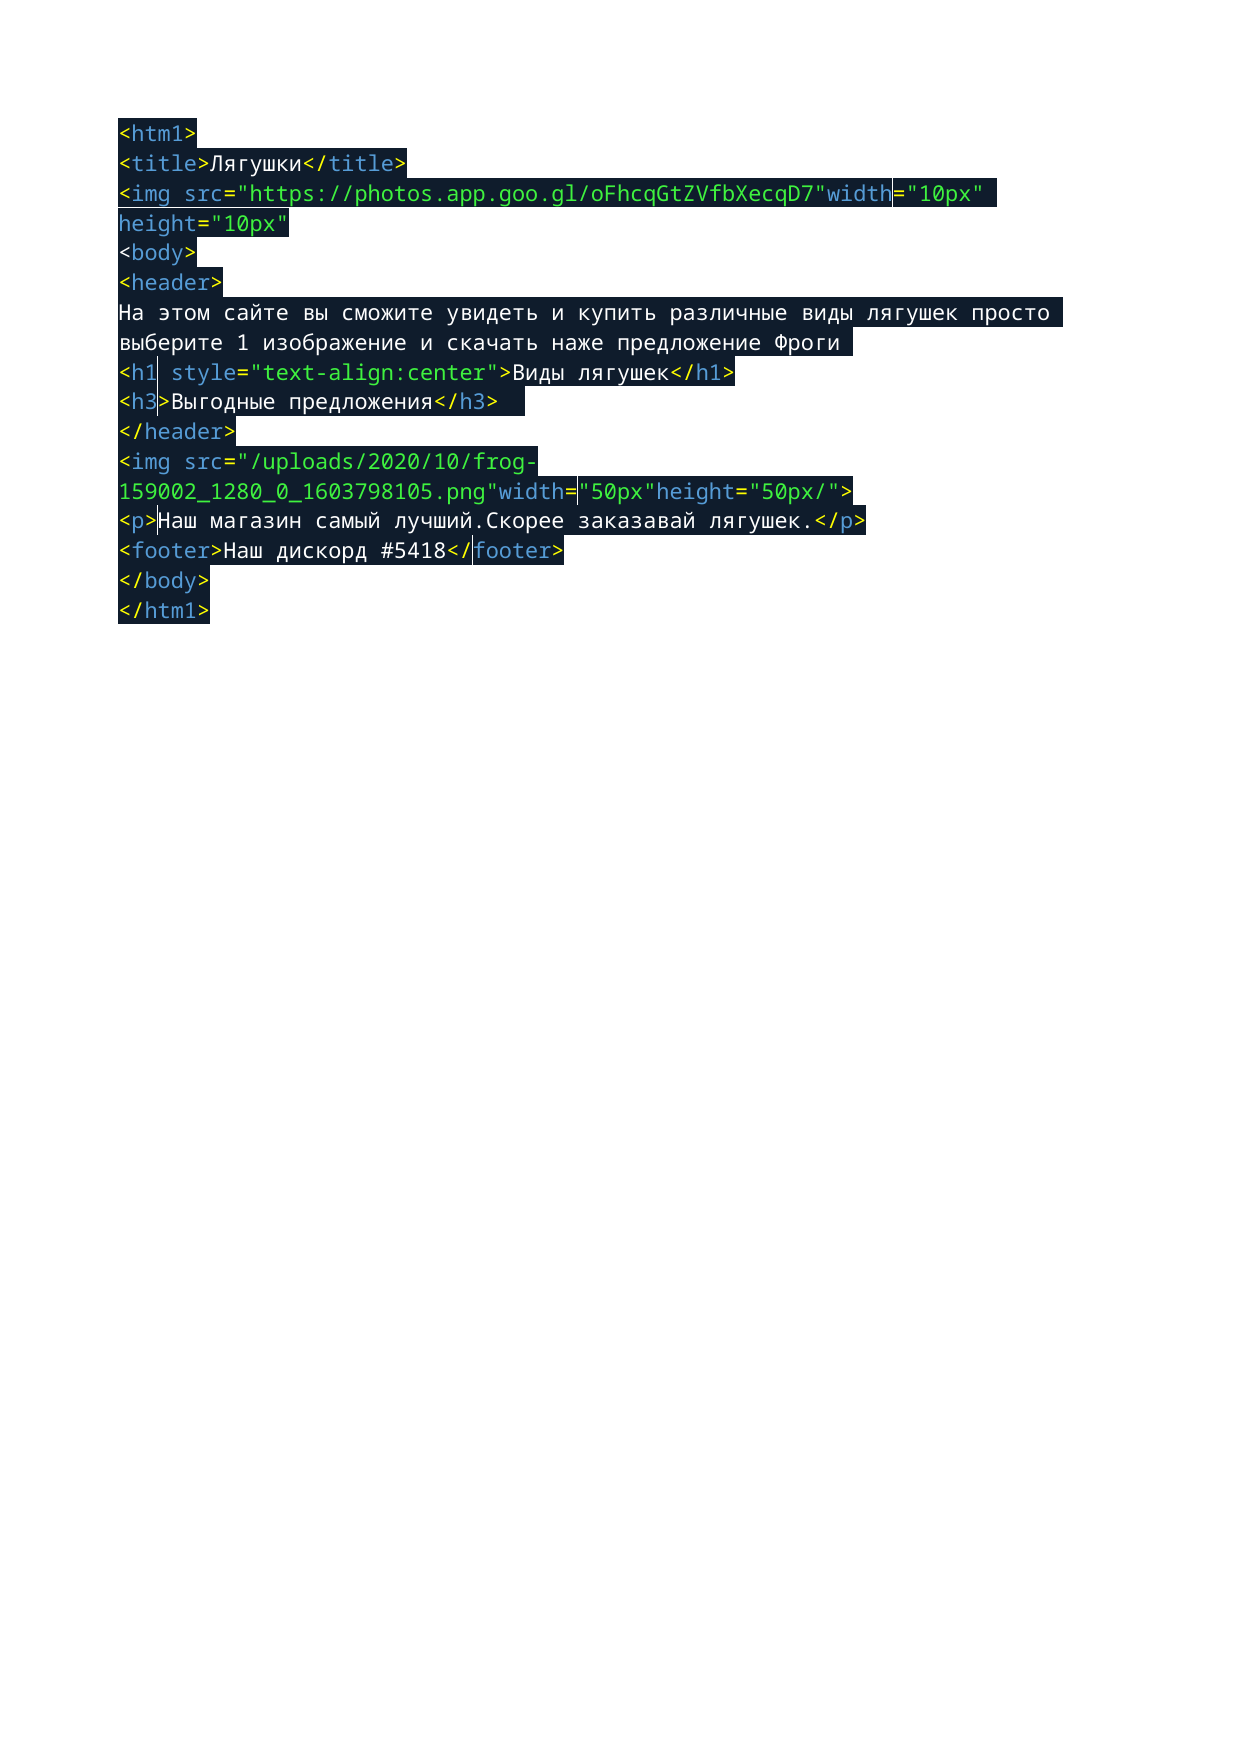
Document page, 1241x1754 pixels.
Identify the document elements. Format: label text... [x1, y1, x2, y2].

text <img src="https://photos.app.goo.gl/oFhcqGtZVfbXecqD7"width="10px" height="10px" [118, 178, 1122, 237]
text <htm1> [118, 118, 1122, 148]
text <body> [118, 237, 1122, 267]
text <h1 style="text-align:center">Виды лягушек</h1> [118, 356, 1122, 386]
text На этом сайте вы сможите увидеть и купить различные виды лягушек просто выберите 1 изображение и скачать наже предложение Фроги [118, 297, 1122, 356]
text </body> [118, 565, 1122, 595]
text </htm1> [118, 595, 1122, 624]
text <title>Лягушки</title> [118, 148, 1122, 178]
text <header> [118, 267, 1122, 297]
text </header> [118, 416, 1122, 446]
text <img src="/uploads/2020/10/frog-159002_1280_0_1603798105.png"width="50px"height="50px/"> [118, 446, 1122, 505]
text <footer>Наш дискорд #5418</footer> [118, 535, 1122, 565]
text <h3>Выгодные предложения</h3> [118, 386, 1122, 416]
text <p>Наш магазин самый лучший.Скорее заказавай лягушек.</p> [118, 505, 1122, 535]
